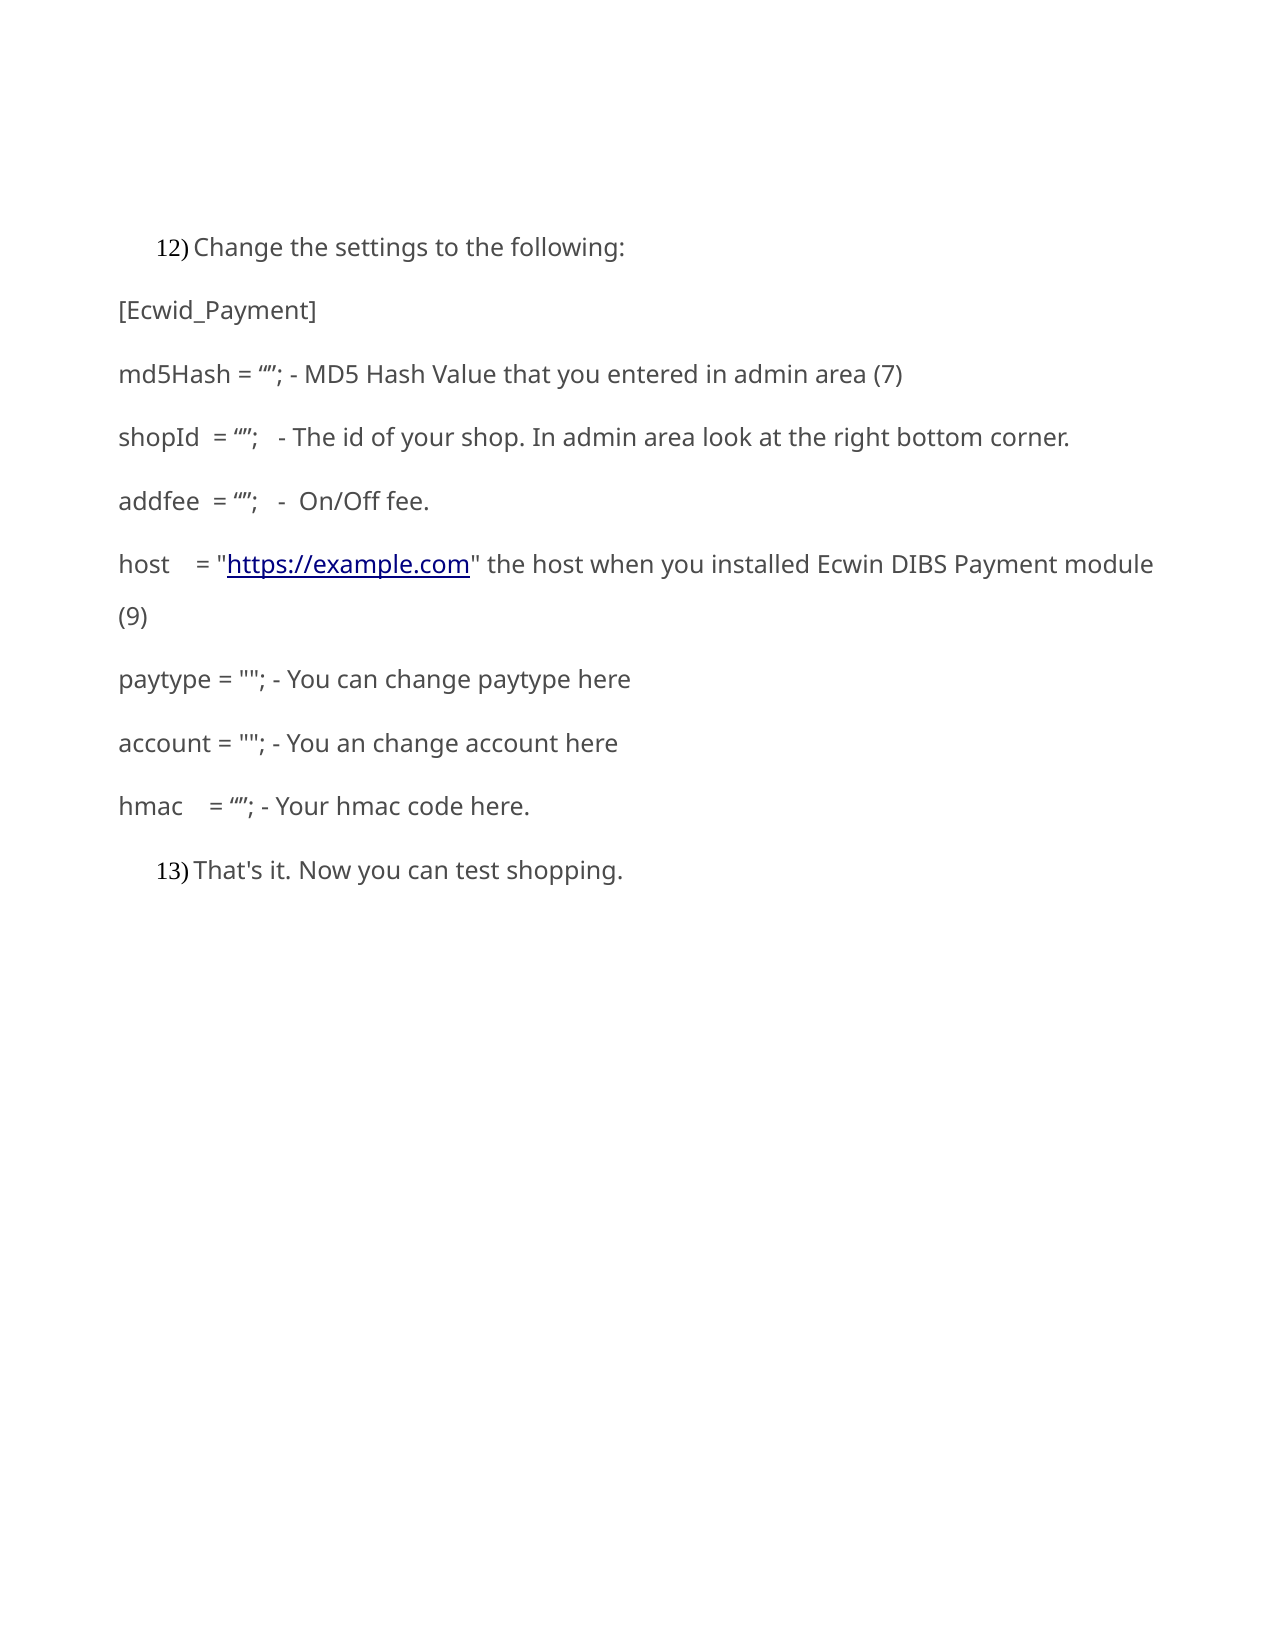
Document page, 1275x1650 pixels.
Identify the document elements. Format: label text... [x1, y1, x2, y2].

list That's it. Now you can test shopping. [156, 852, 1157, 886]
text shopId = “”; - The id of your shop. In admin area look at the right bottom corner. [118, 420, 1157, 454]
text account = ""; - You an change account here [118, 725, 1157, 759]
text [Ecwid_Payment] [118, 293, 1157, 327]
text md5Hash = “”; - MD5 Hash Value that you entered in admin area (7) [118, 356, 1157, 391]
text addfee = “”; - On/Off fee. [118, 483, 1157, 518]
text paytype = ""; - You can change paytype here [118, 662, 1157, 696]
list Change the settings to the following: [156, 229, 1157, 263]
text hmac = “”; - Your hmac code here. [118, 789, 1157, 823]
text host = "https://example.com" the host when you installed Ecwin DIBS Payment module (9) [118, 547, 1157, 632]
